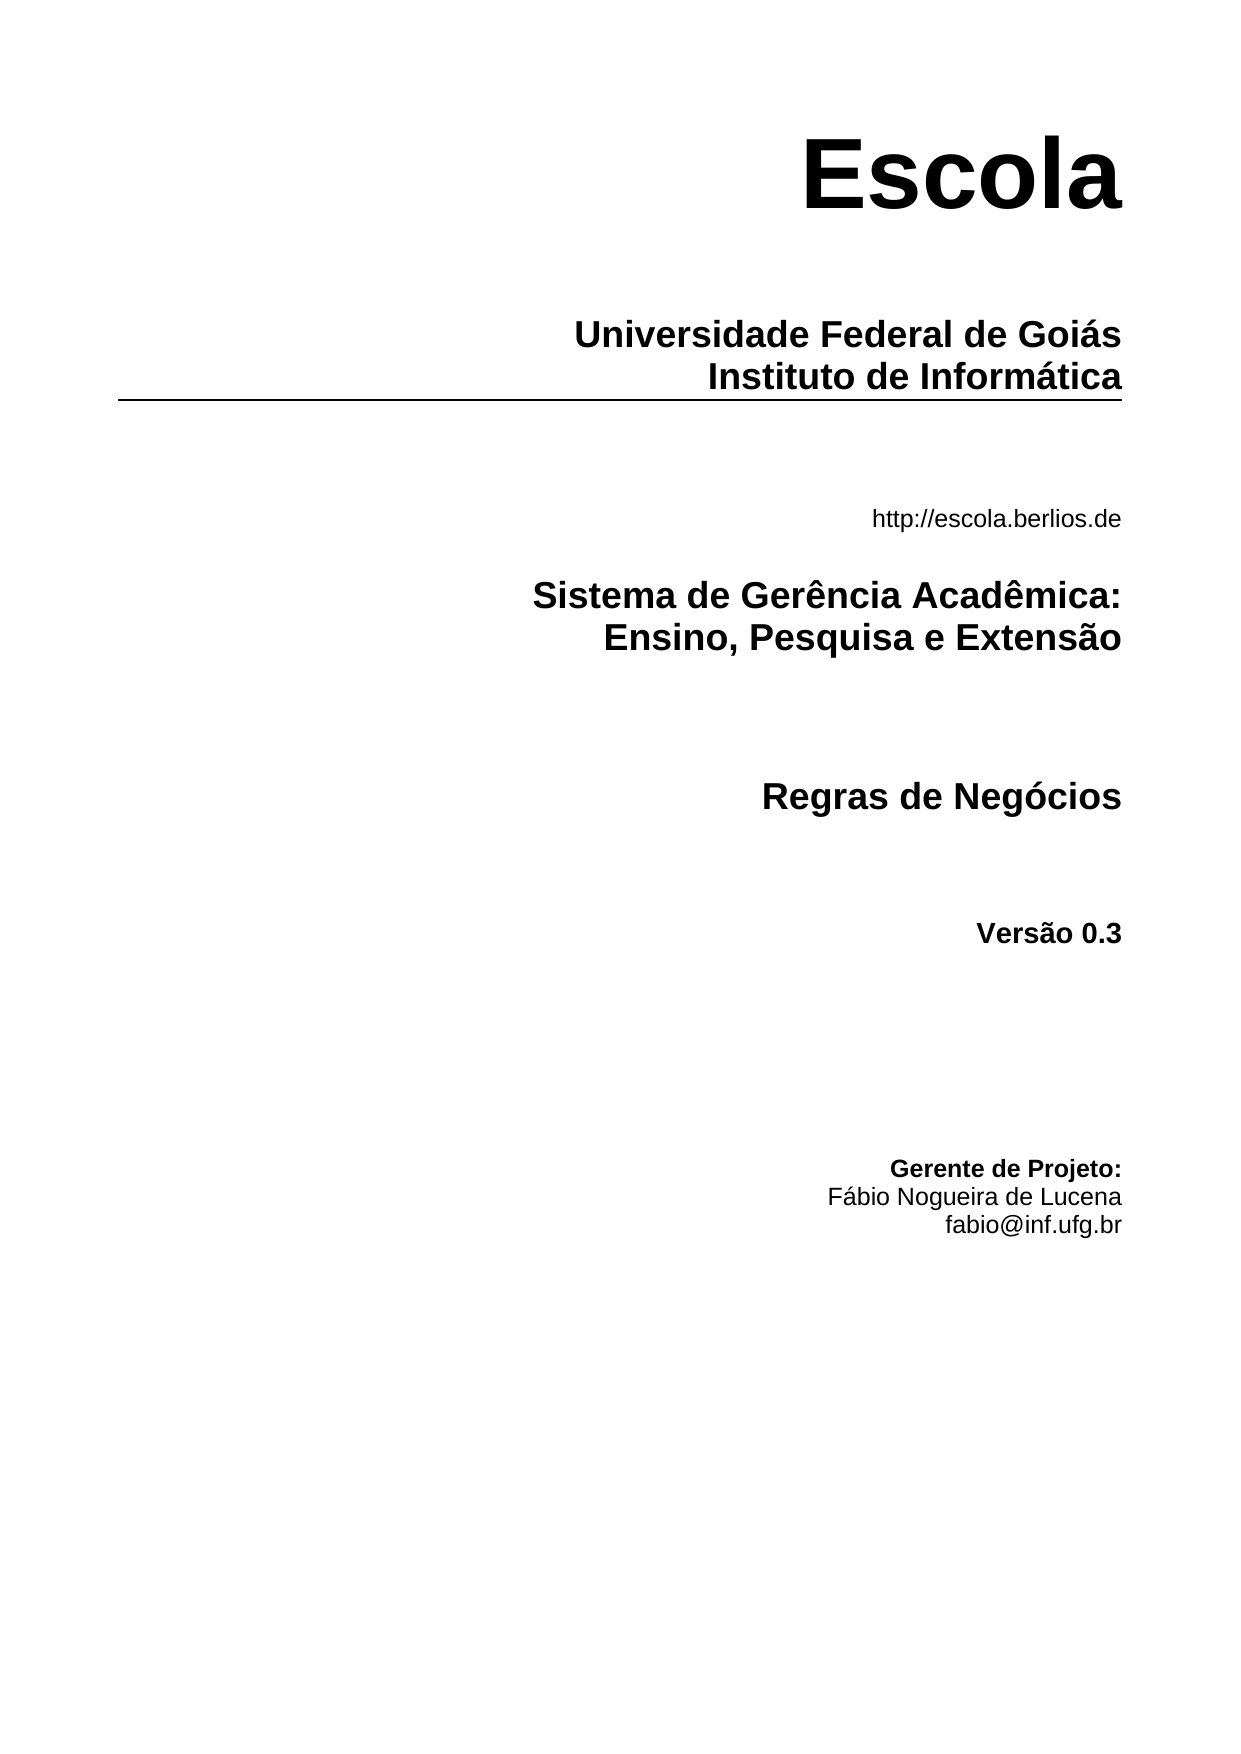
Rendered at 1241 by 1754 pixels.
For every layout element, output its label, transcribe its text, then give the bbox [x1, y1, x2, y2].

text Fábio Nogueira de Lucena fabio@inf.ufg.br [118, 1183, 1122, 1264]
title Escola [118, 118, 1122, 314]
text Universidade Federal de Goiás Instituto de Informática [118, 314, 1122, 399]
title http://escola.berlios.de Sistema de Gerência Acadêmica: Ensino, Pesquisa e Extensão [118, 505, 1122, 659]
text Gerente de Projeto: [118, 1155, 1122, 1183]
title Regras de Negócios [118, 775, 1122, 817]
title Versão 0.3 [118, 917, 1122, 949]
